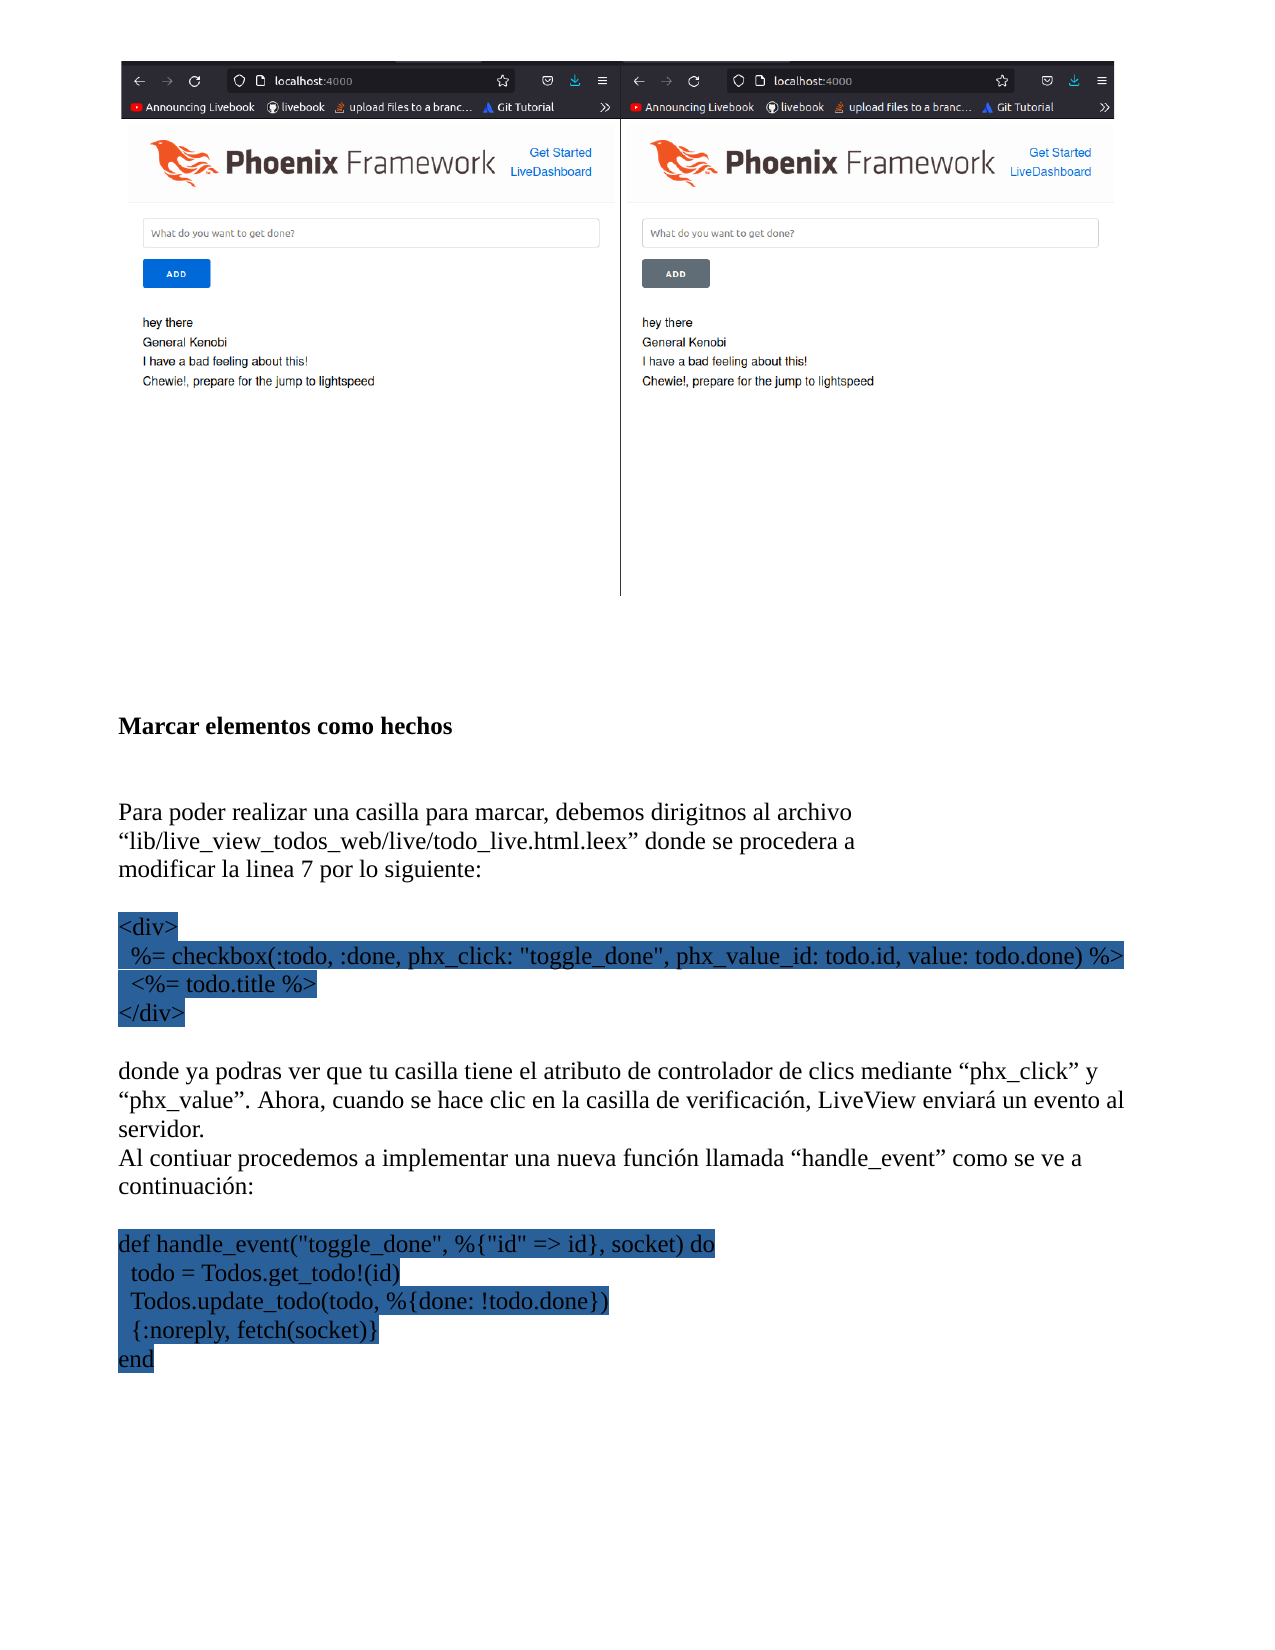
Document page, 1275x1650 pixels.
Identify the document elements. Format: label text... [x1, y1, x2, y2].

text <div> [118, 912, 1157, 941]
text donde ya podras ver que tu casilla tiene el atributo de controlador de clics mediante “phx_click” y “phx_value”. Ahora, cuando se hace clic en la casilla de verificación, LiveView enviará un evento al servidor. [118, 1056, 1157, 1143]
text end [118, 1344, 1157, 1373]
text </div> [118, 998, 1157, 1027]
text Al contiuar procedemos a implementar una nueva función llamada “handle_event” como se ve a continuación: [118, 1143, 1157, 1200]
text Para poder realizar una casilla para marcar, debemos dirigitnos al archivo “lib/live_view_todos_web/live/todo_live.html.leex” donde se procedera a [118, 797, 1157, 854]
text %= checkbox(:todo, :done, phx_click: "toggle_done", phx_value_id: todo.id, value: todo.done) %> [118, 941, 1157, 969]
text def handle_event("toggle_done", %{"id" => id}, socket) do [118, 1229, 1157, 1258]
text <%= todo.title %> [118, 969, 1157, 998]
text {:noreply, fetch(socket)} [118, 1315, 1157, 1344]
text todo = Todos.get_todo!(id) [118, 1258, 1157, 1286]
text Marcar elementos como hechos [118, 711, 1157, 739]
text Todos.update_todo(todo, %{done: !todo.done}) [118, 1286, 1157, 1315]
picture [121, 61, 1115, 596]
text modificar la linea 7 por lo siguiente: [118, 854, 1157, 883]
